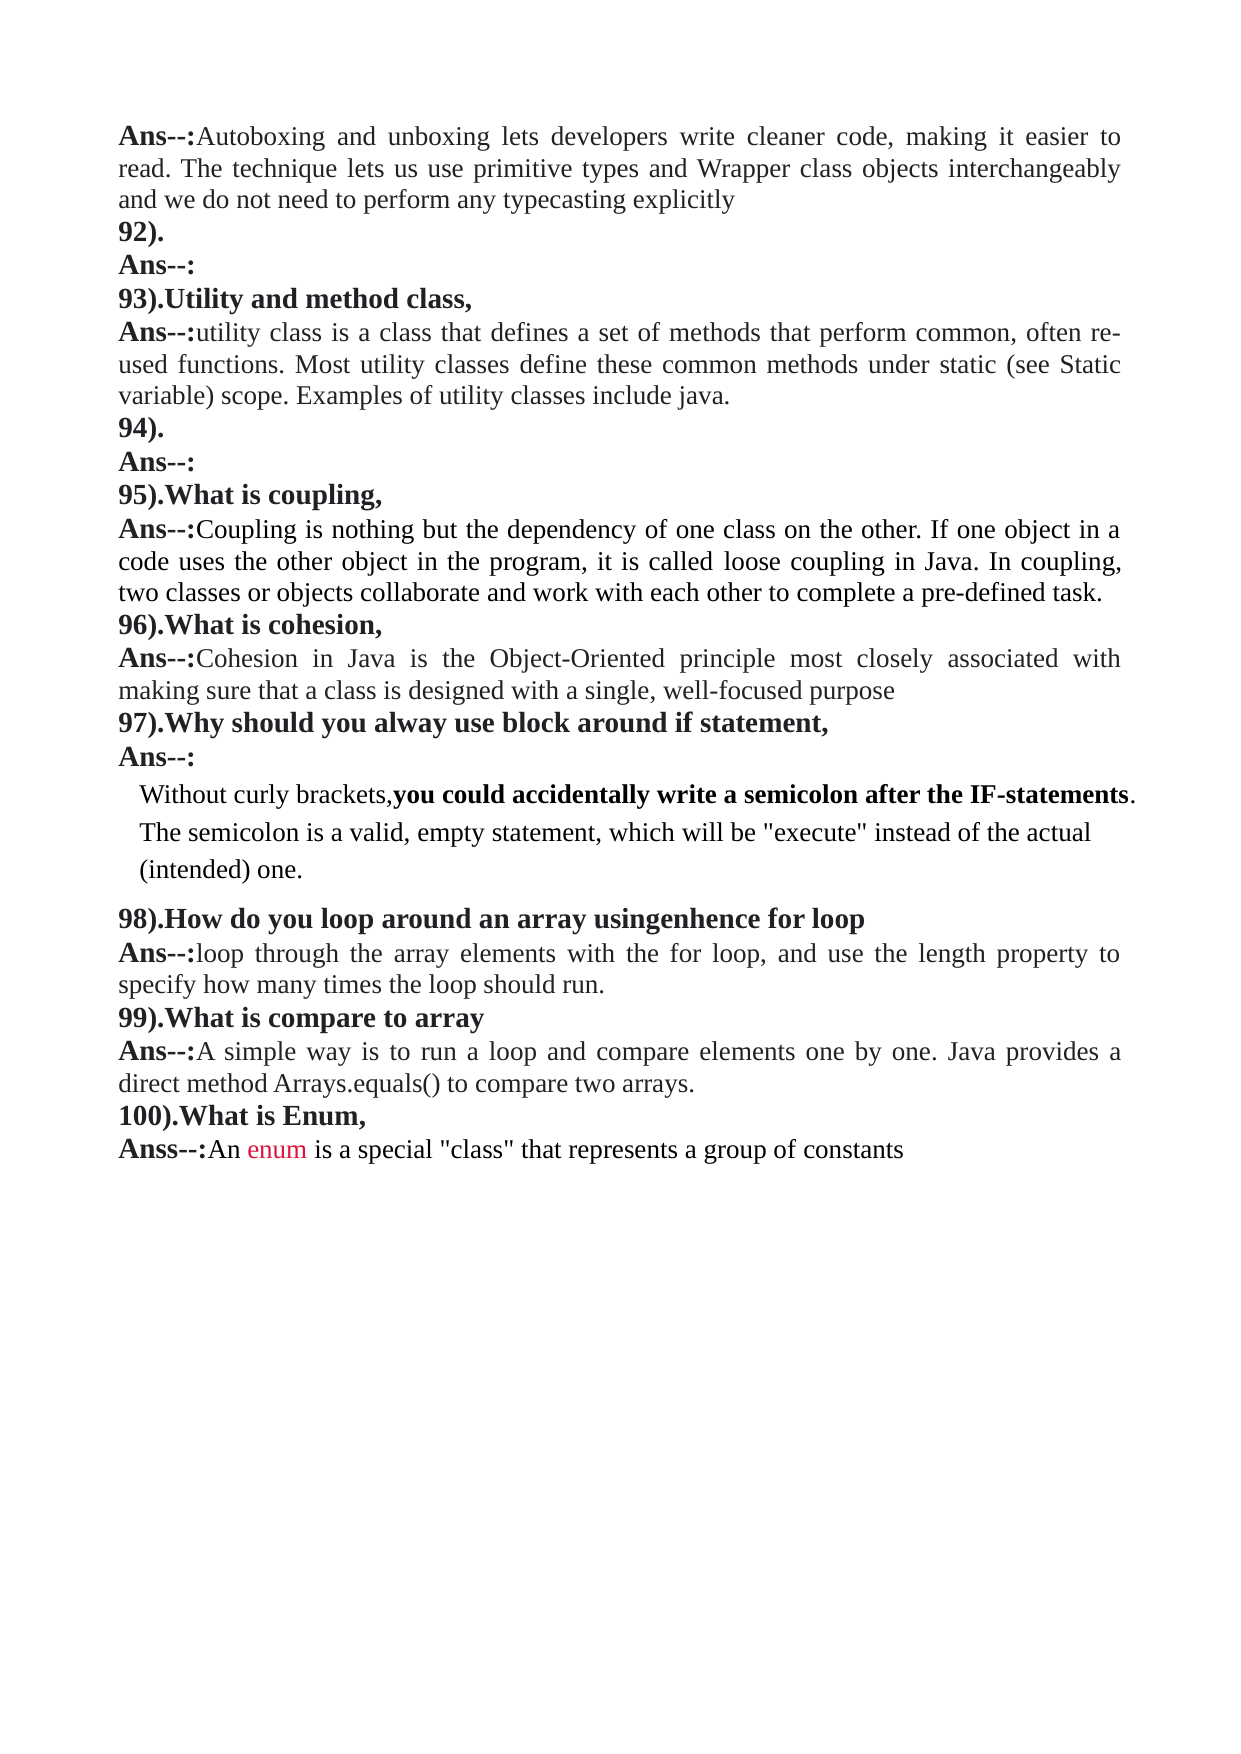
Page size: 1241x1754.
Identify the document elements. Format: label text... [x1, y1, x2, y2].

text 98).How do you loop around an array usingenhence for loop [118, 902, 1122, 935]
text Without curly brackets,you could accidentally write a semicolon after the IF-statements. The semicolon is a valid, empty statement, which will be "execute" instead of the actual (intended) one. [139, 772, 1158, 885]
text Ans--: [118, 739, 1122, 772]
text 94). [118, 410, 1122, 444]
text Ans--:A simple way is to run a loop and compare elements one by one. Java provides a direct method Arrays.equals() to compare two arrays. [118, 1033, 1122, 1098]
text Ans--:Cohesion in Java is the Object-Oriented principle most closely associated with making sure that a class is designed with a single, well-focused purpose [118, 640, 1122, 705]
text Ans--:Autoboxing and unboxing lets developers write cleaner code, making it easier to read. The technique lets us use primitive types and Wrapper class objects interchangeably and we do not need to perform any typecasting explicitly [118, 118, 1122, 214]
text 99).What is compare to array [118, 1000, 1122, 1033]
text Ans--:Coupling is nothing but the dependency of one class on the other. If one object in a code uses the other object in the program, it is called loose coupling in Java. In coupling, two classes or objects collaborate and work with each other to complete a pre-defined task. [118, 511, 1122, 607]
text 95).What is coupling, [118, 477, 1122, 511]
text Ans--: [118, 444, 1122, 477]
text 96).What is cohesion, [118, 607, 1122, 640]
text Ans--:utility class is a class that defines a set of methods that perform common, often re-used functions. Most utility classes define these common methods under static (see Static variable) scope. Examples of utility classes include java. [118, 314, 1122, 410]
text Anss--:An enum is a special "class" that represents a group of constants [118, 1132, 1122, 1165]
text 100).What is Enum, [118, 1098, 1122, 1132]
text 93).Utility and method class, [118, 281, 1122, 314]
text 97).Why should you alway use block around if statement, [118, 705, 1122, 739]
text Ans--: [118, 247, 1122, 281]
text Ans--:loop through the array elements with the for loop, and use the length property to specify how many times the loop should run. [118, 935, 1122, 1000]
text 92). [118, 214, 1122, 247]
